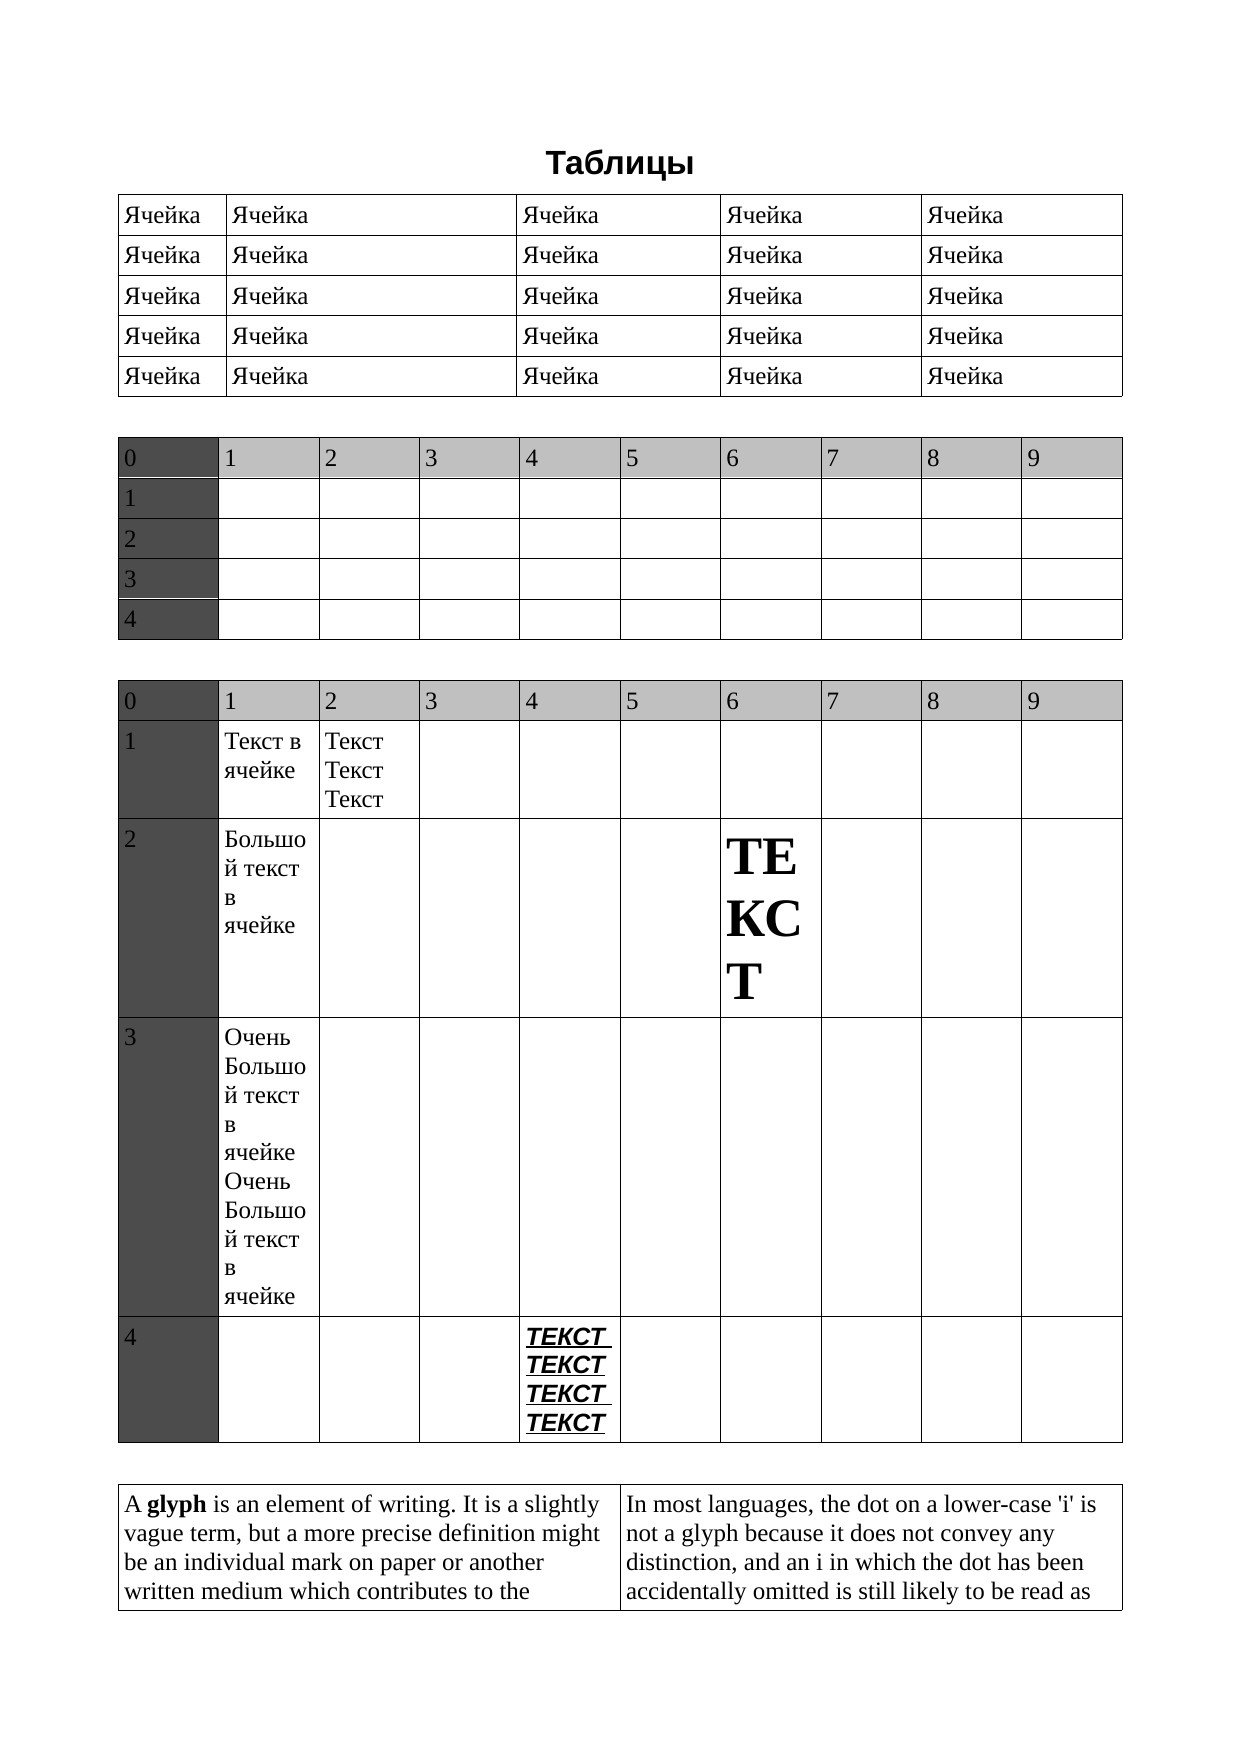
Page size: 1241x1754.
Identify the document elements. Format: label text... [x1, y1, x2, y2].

table_cell Ячейка [517, 236, 720, 275]
table_header 9 [1022, 438, 1122, 477]
table_cell [420, 600, 519, 639]
table_cell [922, 479, 1021, 518]
table_cell Ячейка [227, 316, 516, 356]
table_cell Ячейка [922, 316, 1122, 356]
table_cell [420, 1018, 519, 1316]
table_cell 1 [119, 721, 218, 818]
table_cell Ячейка [517, 357, 720, 396]
table_cell [219, 600, 319, 639]
table_cell [621, 1317, 720, 1442]
table_header 2 [320, 438, 419, 477]
table_cell 1 [119, 479, 218, 518]
table_cell [1022, 721, 1122, 818]
table_cell [721, 1317, 821, 1442]
table_header 6 [721, 681, 821, 720]
table_cell [520, 819, 620, 1017]
table_cell [219, 519, 319, 558]
table_cell [621, 519, 720, 558]
table_header Ячейка [922, 195, 1122, 234]
table_cell [420, 559, 519, 598]
table_cell Ячейка [721, 316, 921, 356]
table_header 9 [1022, 681, 1122, 720]
table_cell [822, 600, 921, 639]
table_cell [922, 1018, 1021, 1316]
table_cell [219, 1317, 319, 1442]
table_cell Ячейка [227, 236, 516, 275]
table_cell [822, 721, 921, 818]
table_cell [822, 1317, 921, 1442]
table_header 6 [721, 438, 821, 477]
table_cell [621, 559, 720, 598]
table_cell Текст Текст Текст [320, 721, 419, 818]
table_cell [320, 1018, 419, 1316]
table_cell [1022, 559, 1122, 598]
table_header 4 [520, 438, 620, 477]
table_cell [721, 559, 821, 598]
table_cell Ячейка [119, 357, 226, 396]
table_cell 2 [119, 519, 218, 558]
table_cell [721, 479, 821, 518]
table_header Ячейка [721, 195, 921, 234]
table_header 8 [922, 681, 1021, 720]
table_cell [721, 721, 821, 818]
table_cell Ячейка [227, 357, 516, 396]
table_cell Большой текст в ячейке [219, 819, 319, 1017]
table_cell [420, 1317, 519, 1442]
table_cell Ячейка [119, 276, 226, 315]
table_cell Ячейка [721, 357, 921, 396]
table_cell [822, 1018, 921, 1316]
table_cell Ячейка [721, 236, 921, 275]
table_cell ТЕКСТ [721, 819, 821, 1017]
table_header Ячейка [119, 195, 226, 234]
table_cell [420, 721, 519, 818]
table_cell [621, 721, 720, 818]
table_cell [1022, 519, 1122, 558]
table_cell [320, 819, 419, 1017]
table_cell [1022, 600, 1122, 639]
table_cell [520, 1018, 620, 1316]
table_cell [721, 1018, 821, 1316]
subtitle Таблицы [118, 143, 1122, 182]
table_header 8 [922, 438, 1021, 477]
table_header 7 [822, 681, 921, 720]
table_cell 3 [119, 1018, 218, 1316]
table_header Ячейка [517, 195, 720, 234]
table_header Ячейка [227, 195, 516, 234]
table_cell [922, 819, 1021, 1017]
table_cell [320, 600, 419, 639]
table_header 1 [219, 681, 319, 720]
table_cell [520, 600, 620, 639]
table_cell [1022, 1018, 1122, 1316]
table_header 7 [822, 438, 921, 477]
table_header 2 [320, 681, 419, 720]
table_cell Ячейка [721, 276, 921, 315]
table_header A glyph is an element of writing. It is a slightly vague term, but a more precise definition might be an individual mark on paper or another written medium which contributes to the [119, 1485, 620, 1610]
table_header 3 [420, 438, 519, 477]
table_cell [822, 819, 921, 1017]
table_cell [320, 1317, 419, 1442]
table_header In most languages, the dot on a lower-case 'i' is not a glyph because it does not convey any distinction, and an i in which the dot has been accidentally omitted is still likely to be read as [621, 1485, 1122, 1610]
table_cell Очень Большой текст в ячейке Очень Большой текст в ячейке [219, 1018, 319, 1316]
table_cell [922, 519, 1021, 558]
table_cell 4 [119, 600, 218, 639]
table_cell [320, 519, 419, 558]
table_cell [520, 559, 620, 598]
table_cell [1022, 1317, 1122, 1442]
table_cell [922, 721, 1021, 818]
table_header 5 [621, 438, 720, 477]
table_cell ТЕКСТ ТЕКСТ ТЕКСТ ТЕКСТ [520, 1317, 620, 1442]
table_cell [520, 721, 620, 818]
table_cell Ячейка [119, 236, 226, 275]
table_cell 3 [119, 559, 218, 598]
table_cell [922, 1317, 1021, 1442]
table_cell Ячейка [517, 276, 720, 315]
table_cell [621, 600, 720, 639]
table_cell Ячейка [922, 276, 1122, 315]
table_cell Текст в ячейке [219, 721, 319, 818]
table_cell [320, 559, 419, 598]
table_cell 4 [119, 1317, 218, 1442]
table_cell [420, 519, 519, 558]
table_cell [320, 479, 419, 518]
table_cell Ячейка [119, 316, 226, 356]
table_cell [1022, 479, 1122, 518]
table_cell [420, 479, 519, 518]
table_cell [822, 559, 921, 598]
table_cell [420, 819, 519, 1017]
table_cell [219, 479, 319, 518]
table_cell [721, 600, 821, 639]
table_cell [822, 519, 921, 558]
table_cell [621, 1018, 720, 1316]
table_cell Ячейка [517, 316, 720, 356]
table_cell [621, 479, 720, 518]
table_cell [721, 519, 821, 558]
table_cell [219, 559, 319, 598]
table_cell Ячейка [922, 357, 1122, 396]
table_cell [520, 479, 620, 518]
table_header 1 [219, 438, 319, 477]
table_cell [621, 819, 720, 1017]
table_header 5 [621, 681, 720, 720]
table_header 0 [119, 681, 218, 720]
table_header 4 [520, 681, 620, 720]
table_cell [922, 559, 1021, 598]
table_cell [922, 600, 1021, 639]
table_cell [520, 519, 620, 558]
table_cell [1022, 819, 1122, 1017]
table_cell Ячейка [227, 276, 516, 315]
table_cell 2 [119, 819, 218, 1017]
table_header 0 [119, 438, 218, 477]
table_cell Ячейка [922, 236, 1122, 275]
table_header 3 [420, 681, 519, 720]
table_cell [822, 479, 921, 518]
